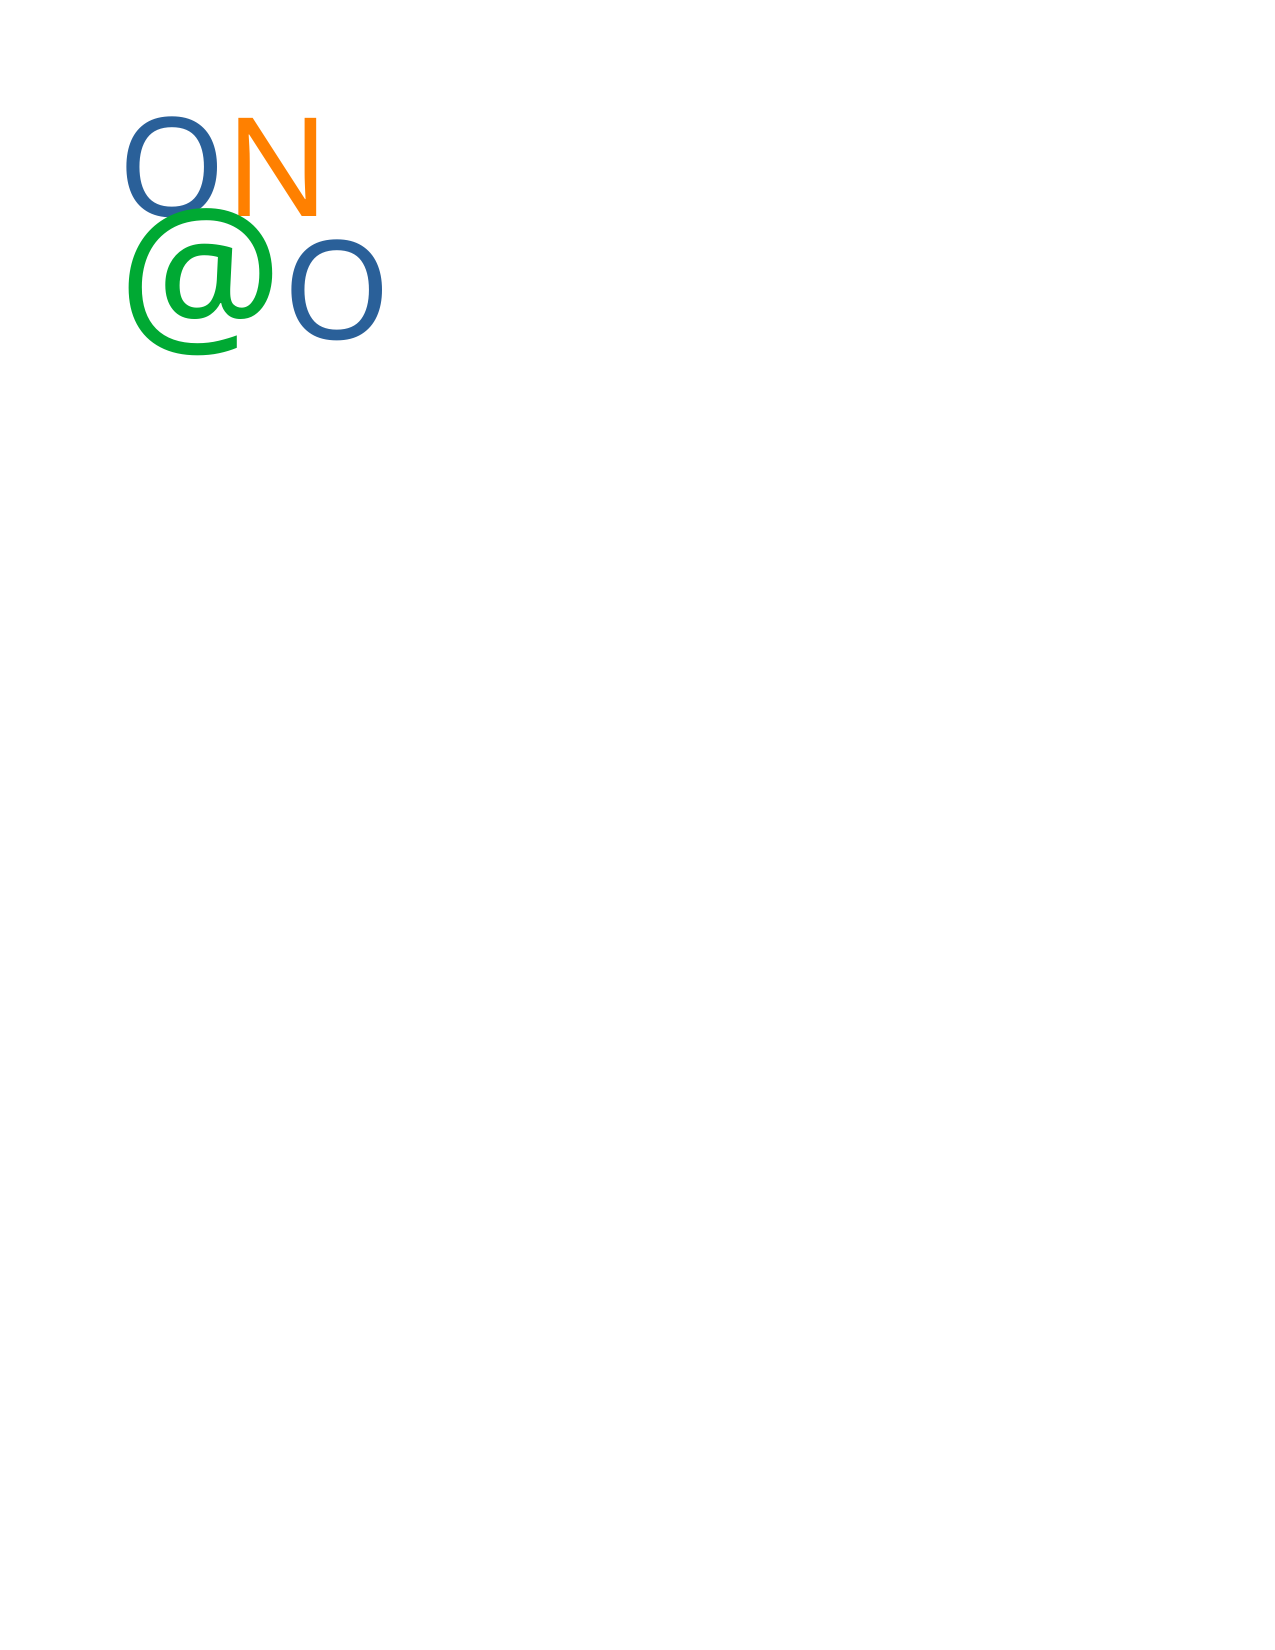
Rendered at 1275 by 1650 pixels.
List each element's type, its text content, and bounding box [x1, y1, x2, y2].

text ON [139, 127, 204, 207]
text ON [157, 220, 250, 241]
text ON [253, 118, 306, 199]
text ON [118, 118, 167, 241]
text ON [188, 118, 238, 215]
text ON [241, 118, 1157, 241]
text @O [118, 241, 1157, 364]
